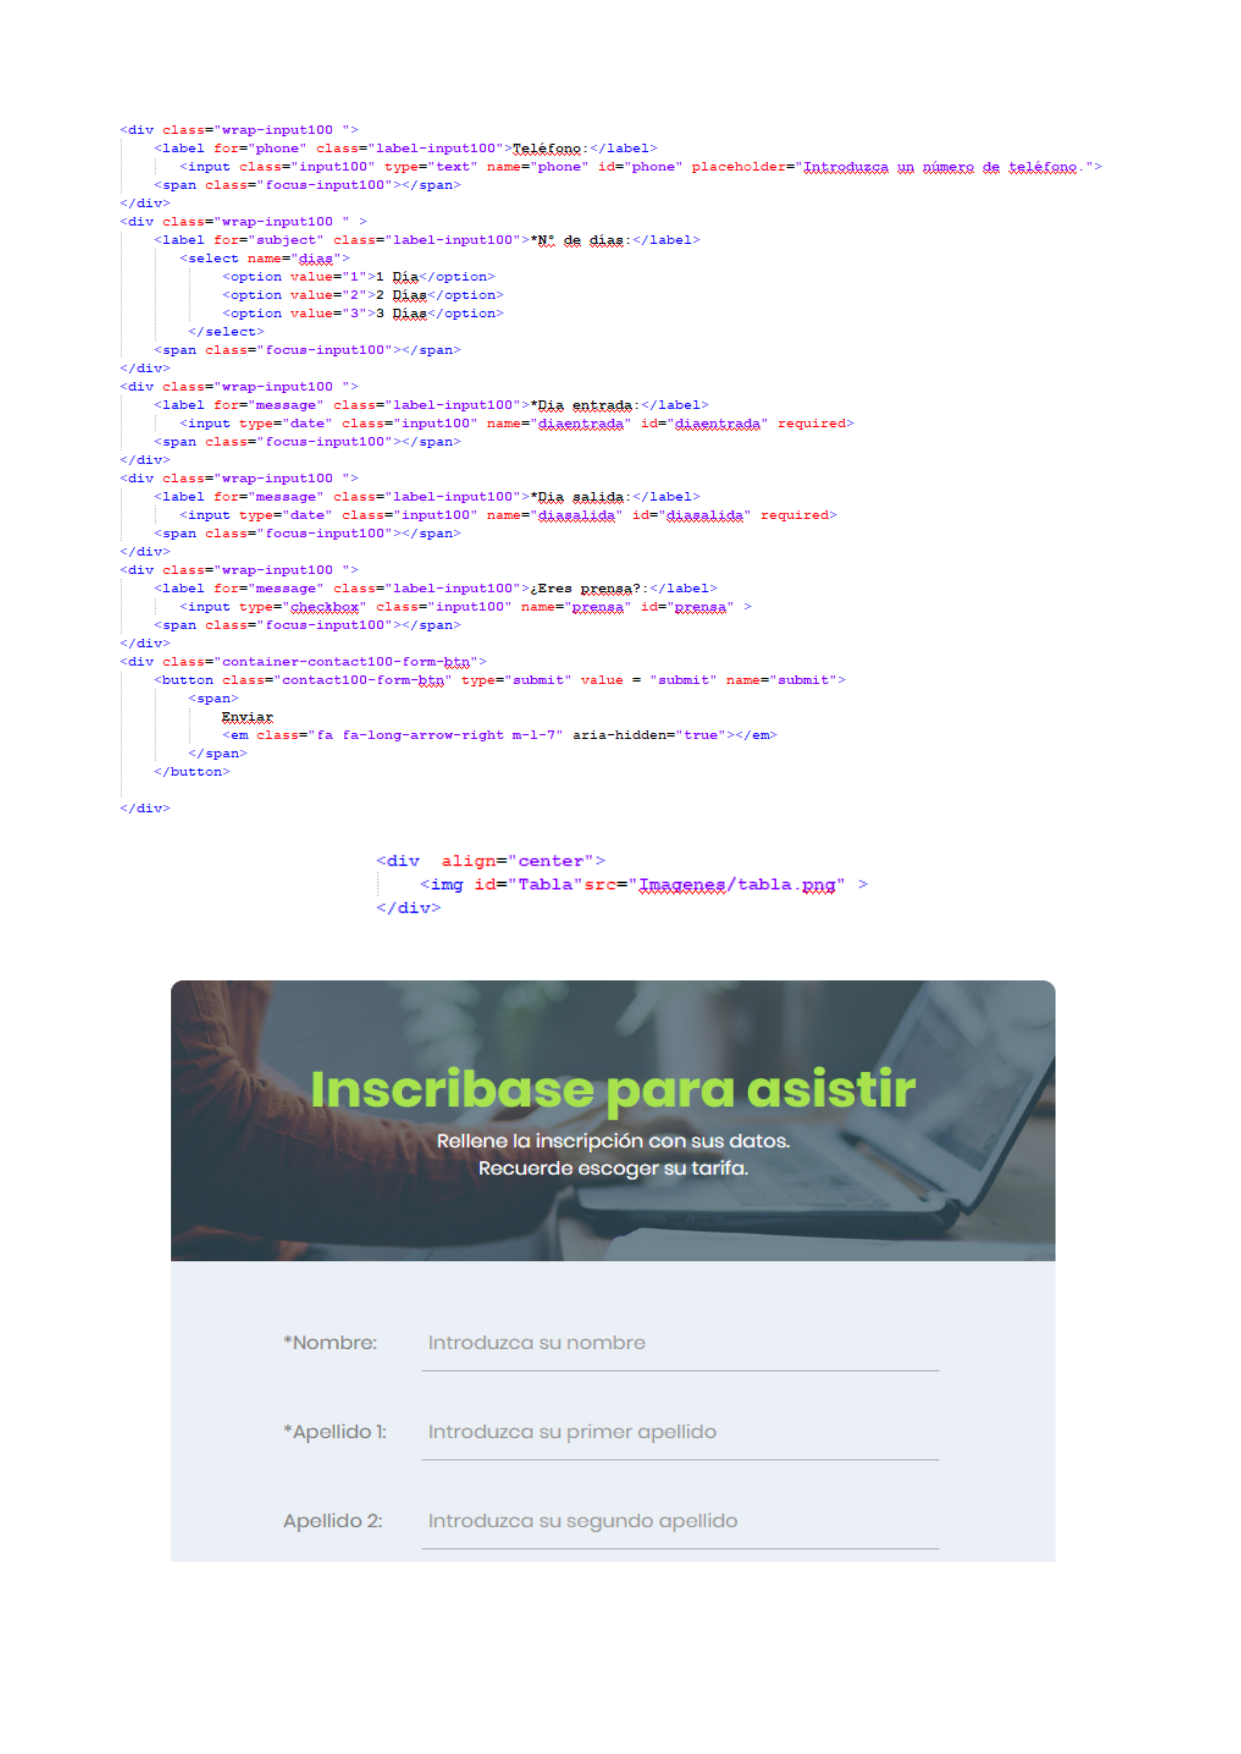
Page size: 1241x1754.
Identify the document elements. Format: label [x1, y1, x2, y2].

picture [340, 849, 900, 929]
picture [150, 957, 1090, 1562]
picture [111, 123, 1116, 821]
